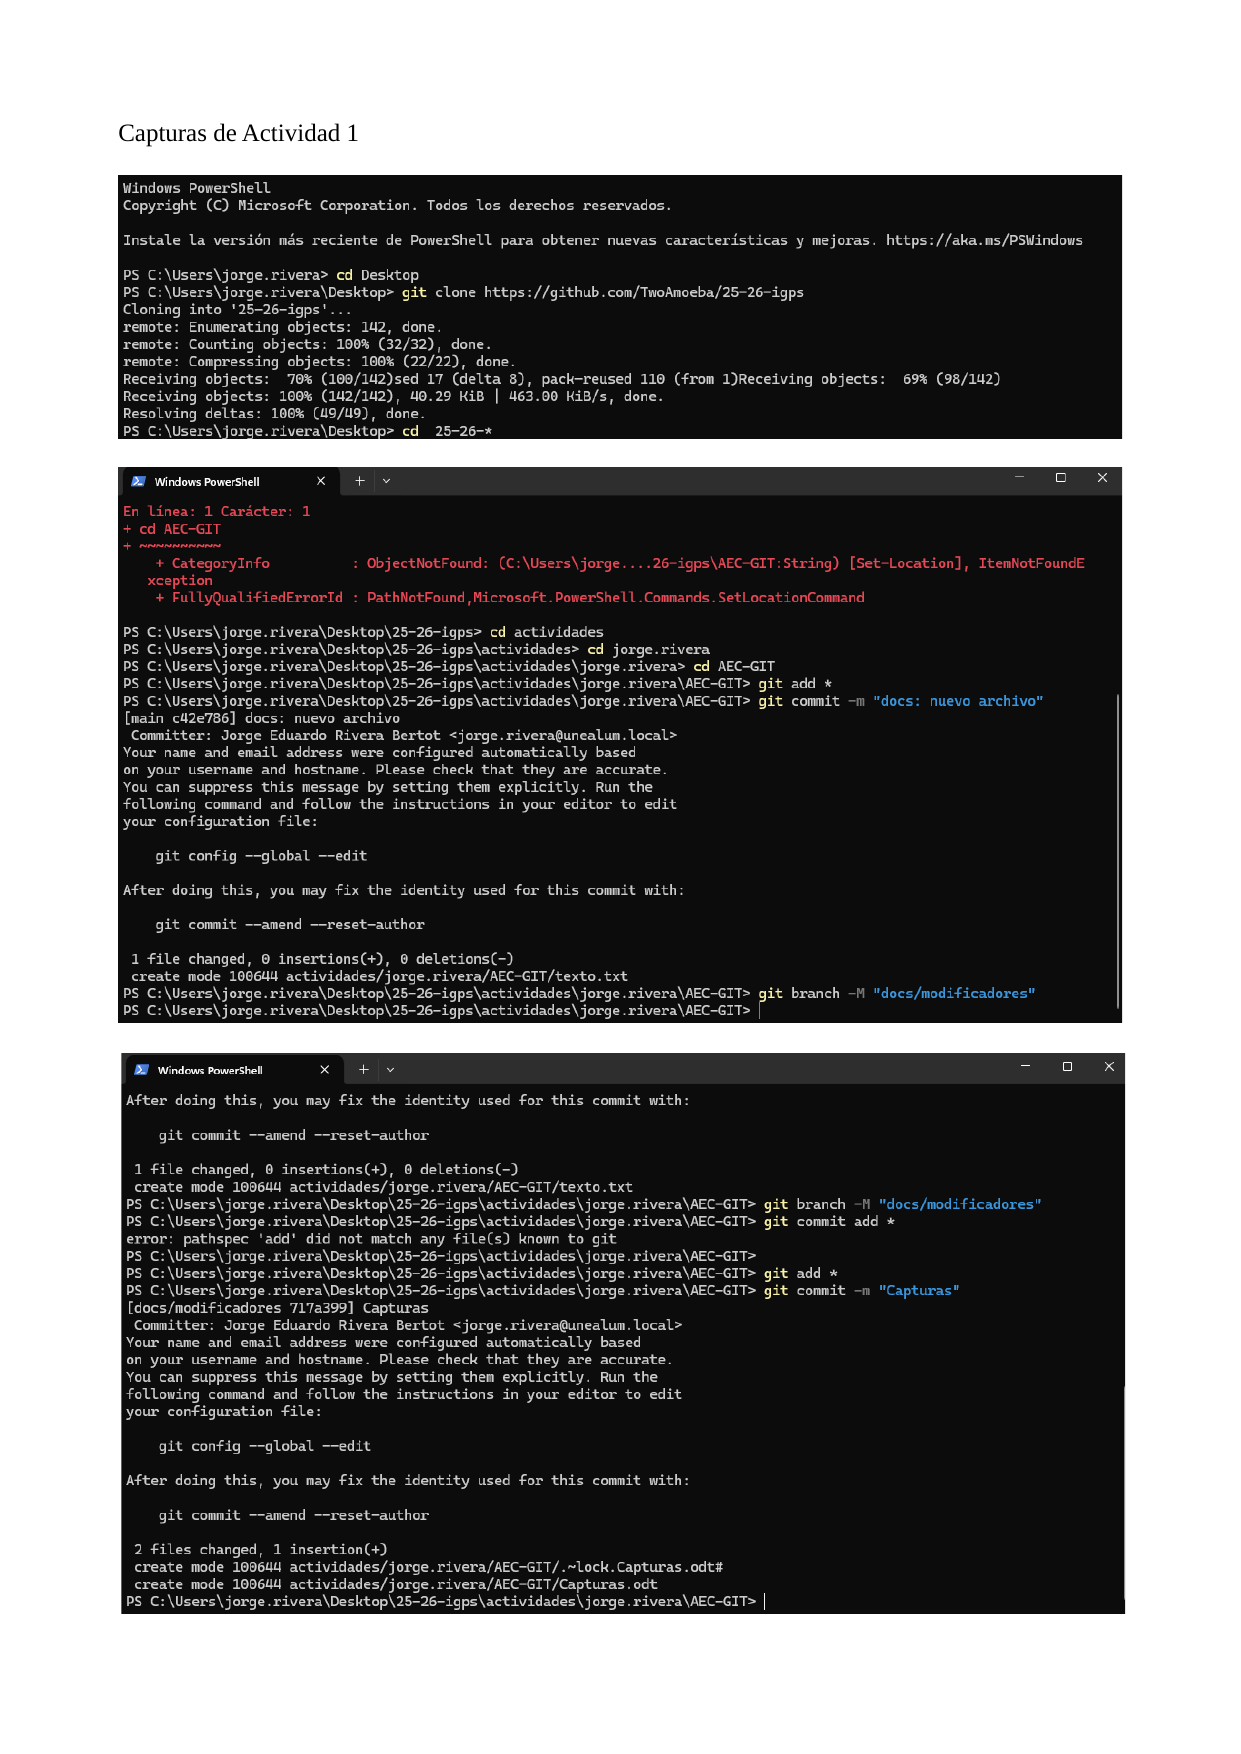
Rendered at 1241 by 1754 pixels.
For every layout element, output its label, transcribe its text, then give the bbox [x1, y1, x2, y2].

picture [121, 1053, 1126, 1614]
picture [118, 175, 1123, 439]
picture [118, 467, 1123, 1023]
text Capturas de Actividad 1 [118, 118, 1122, 147]
